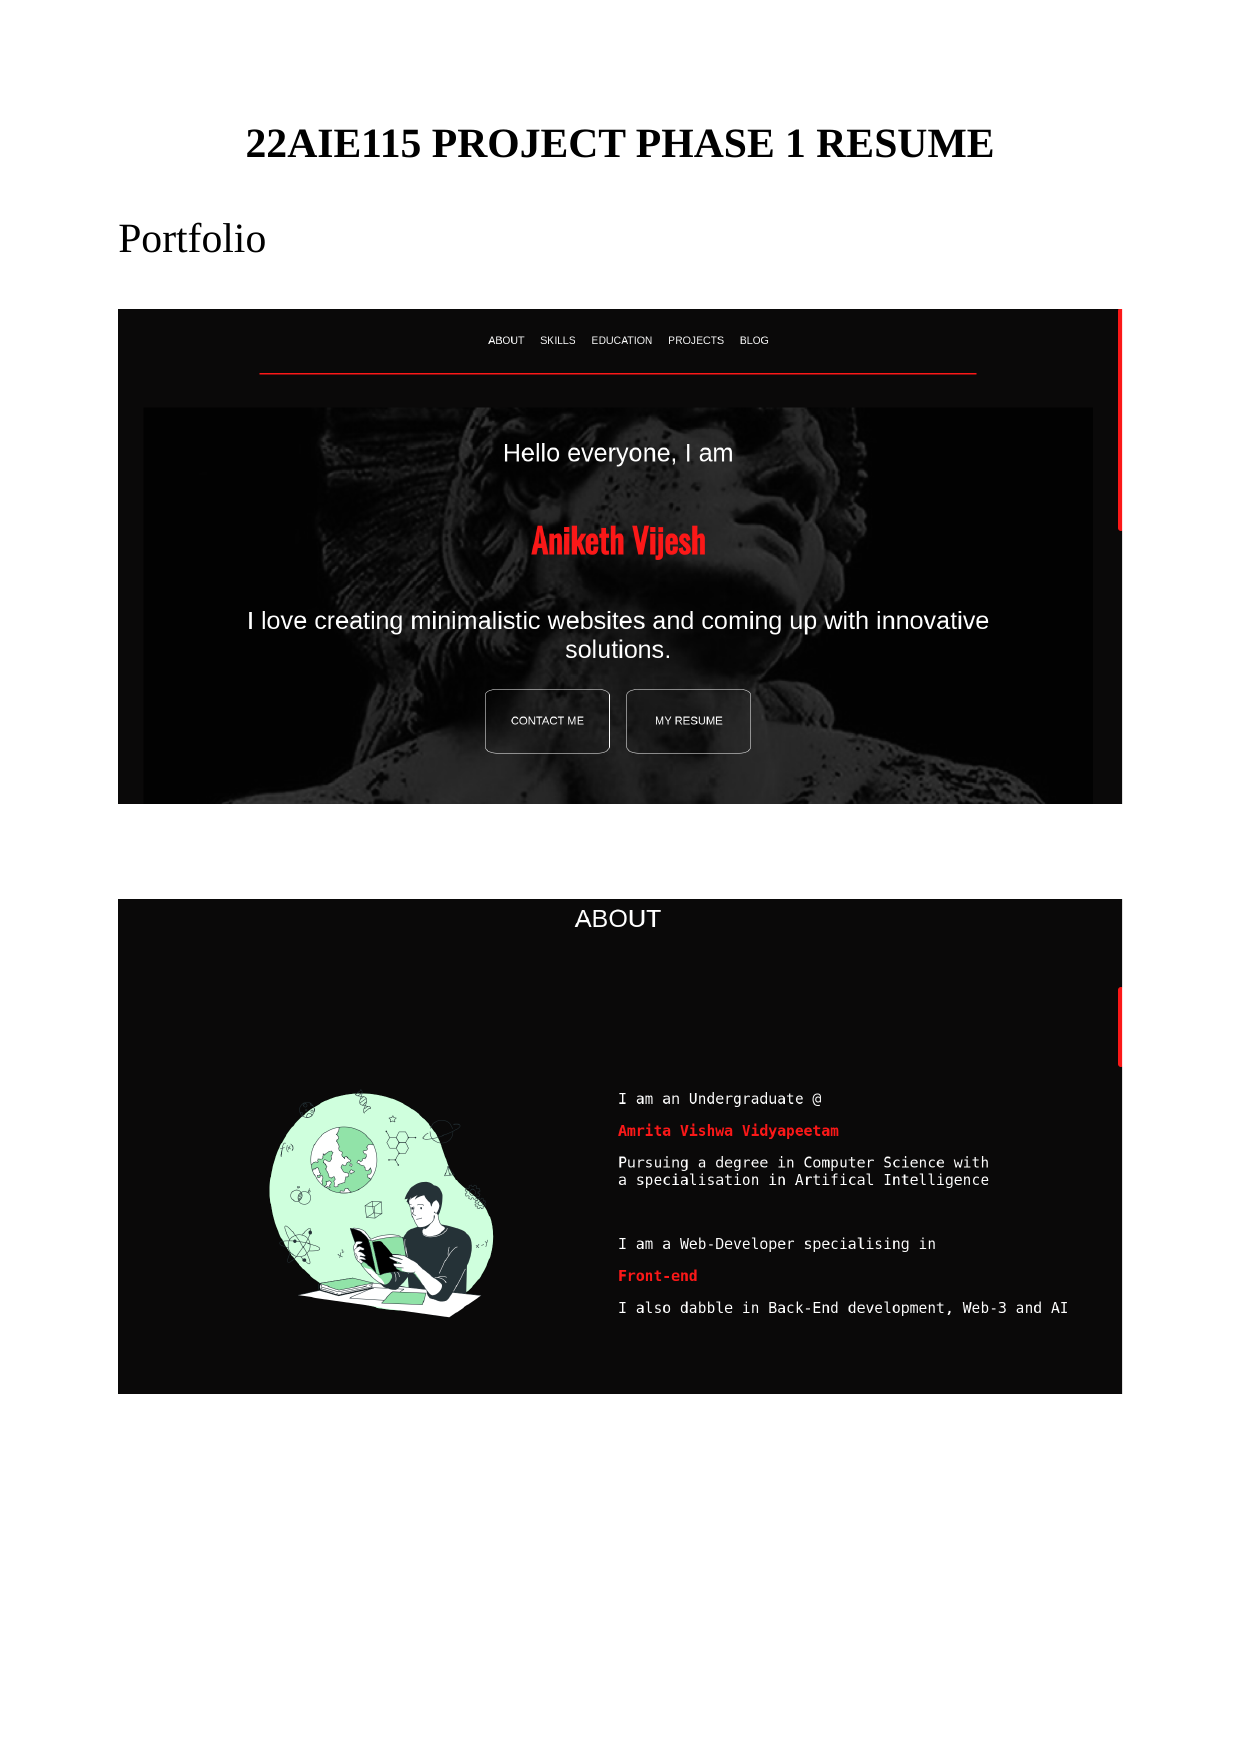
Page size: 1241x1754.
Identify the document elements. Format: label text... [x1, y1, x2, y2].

text Portfolio [118, 214, 1122, 262]
picture [118, 309, 1123, 804]
text 22AIE115 PROJECT PHASE 1 RESUME [118, 118, 1122, 166]
picture [118, 899, 1123, 1394]
